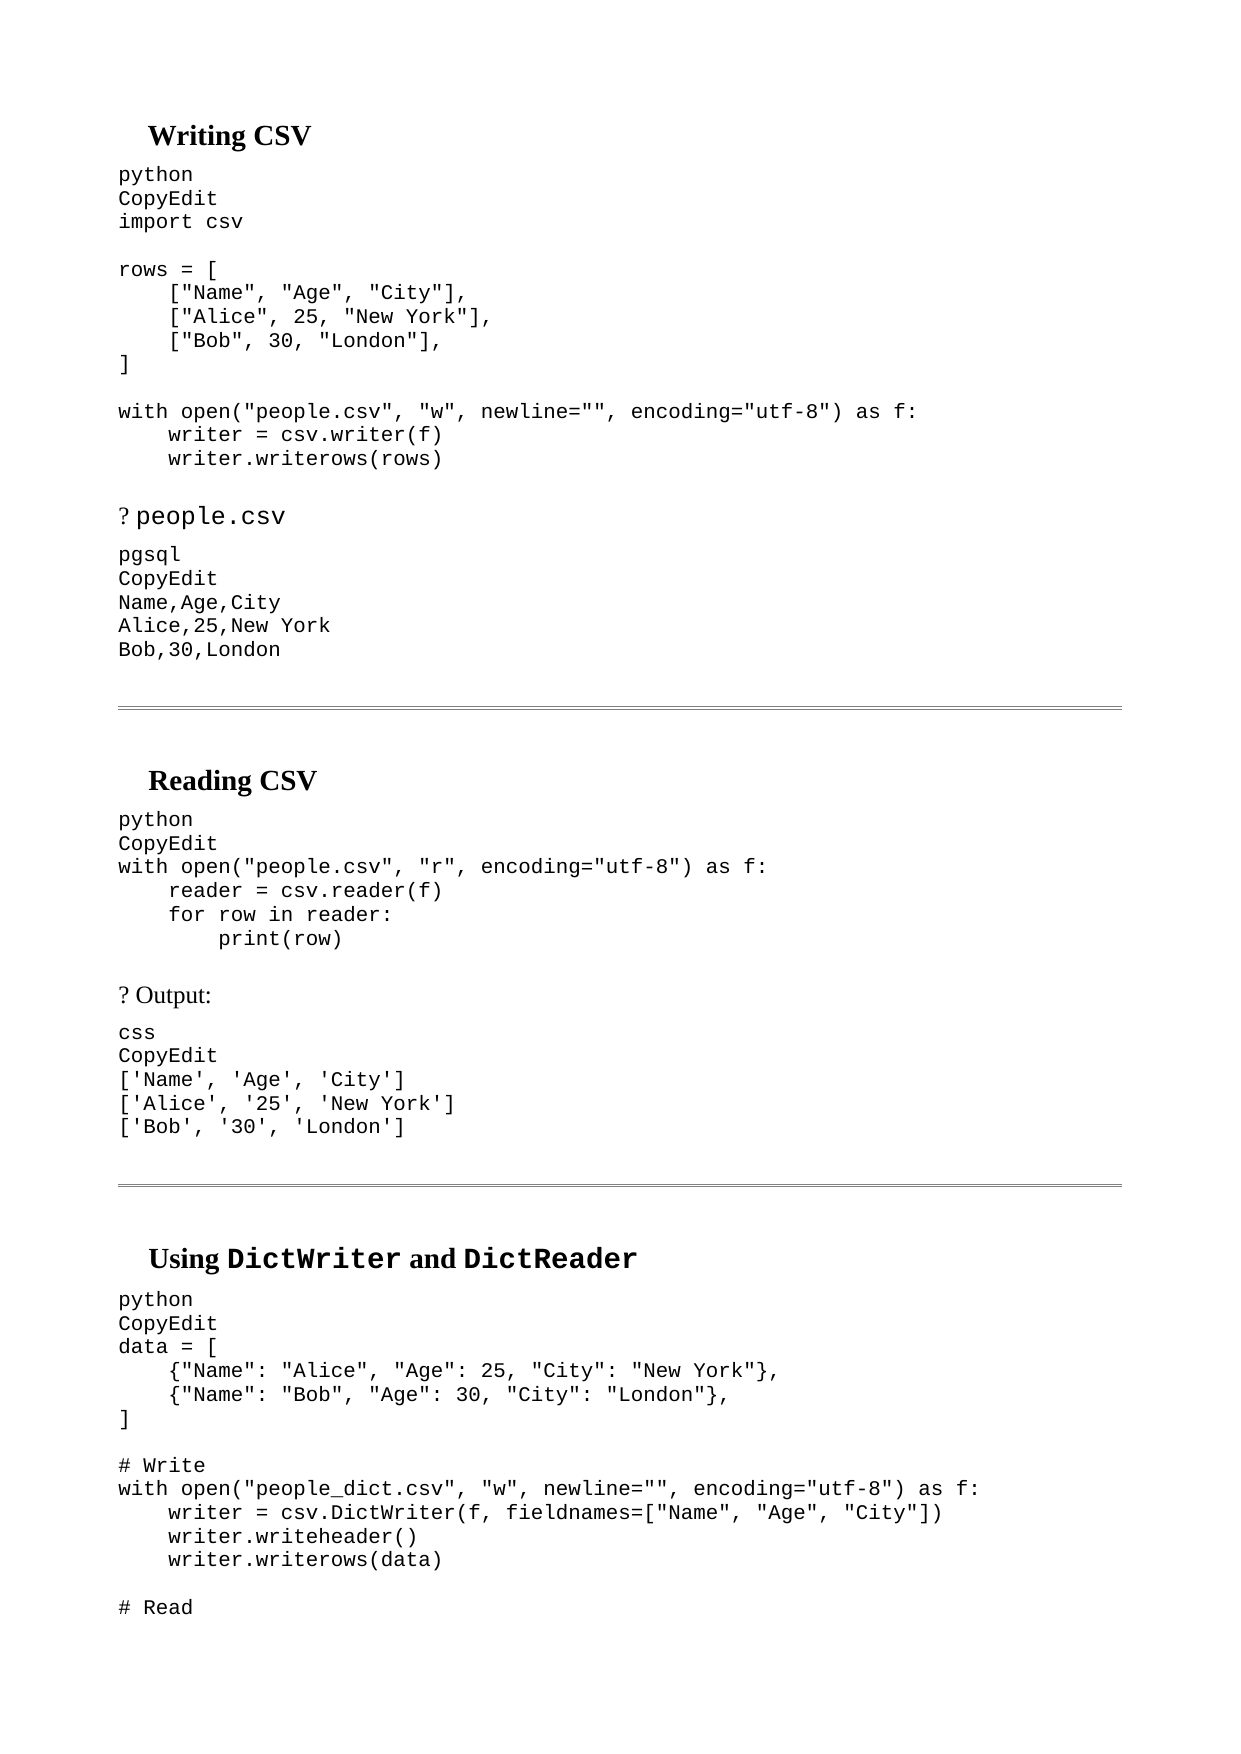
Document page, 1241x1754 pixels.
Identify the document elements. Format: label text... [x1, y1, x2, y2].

text with open("people_dict.csv", "w", newline="", encoding="utf-8") as f: [118, 1478, 1122, 1502]
text CopyEdit [118, 1313, 1122, 1337]
text ? Output: [118, 981, 1122, 1009]
text ? people.csv [118, 501, 1122, 532]
text ["Name", "Age", "City"], [118, 282, 1122, 306]
text with open("people.csv", "r", encoding="utf-8") as f: [118, 857, 1122, 880]
text python [118, 809, 1122, 833]
text data = [ [118, 1337, 1122, 1360]
text writer = csv.DictWriter(f, fieldnames=["Name", "Age", "City"]) [118, 1502, 1122, 1526]
text CopyEdit [118, 1046, 1122, 1069]
text with open("people.csv", "w", newline="", encoding="utf-8") as f: [118, 401, 1122, 424]
text python [118, 164, 1122, 188]
text print(row) [118, 927, 1122, 951]
text Bob,30,London [118, 639, 1122, 663]
text for row in reader: [118, 904, 1122, 927]
text writer = csv.writer(f) [118, 424, 1122, 448]
text {"Name": "Bob", "Age": 30, "City": "London"}, [118, 1384, 1122, 1407]
text css [118, 1022, 1122, 1046]
text CopyEdit [118, 833, 1122, 857]
text ["Bob", 30, "London"], [118, 330, 1122, 353]
text Alice,25,New York [118, 615, 1122, 639]
text CopyEdit [118, 568, 1122, 592]
text ['Bob', '30', 'London'] [118, 1116, 1122, 1140]
text pgsql [118, 544, 1122, 568]
text writer.writerows(data) [118, 1549, 1122, 1573]
text # Write [118, 1455, 1122, 1478]
subtitle ✅ Using DictWriter and DictReader [118, 1241, 1122, 1277]
text ["Alice", 25, "New York"], [118, 306, 1122, 330]
text Name,Age,City [118, 592, 1122, 615]
subtitle ✅ Reading CSV [118, 763, 1122, 797]
text ['Name', 'Age', 'City'] [118, 1069, 1122, 1093]
text writer.writeheader() [118, 1526, 1122, 1549]
text ['Alice', '25', 'New York'] [118, 1093, 1122, 1116]
text {"Name": "Alice", "Age": 25, "City": "New York"}, [118, 1360, 1122, 1384]
text CopyEdit [118, 188, 1122, 211]
subtitle ✅ Writing CSV [118, 118, 1122, 152]
text # Read [118, 1597, 1122, 1620]
text writer.writerows(rows) [118, 448, 1122, 472]
text rows = [ [118, 259, 1122, 282]
text ] [118, 353, 1122, 377]
text ] [118, 1407, 1122, 1431]
text python [118, 1289, 1122, 1313]
text import csv [118, 211, 1122, 235]
text reader = csv.reader(f) [118, 880, 1122, 904]
